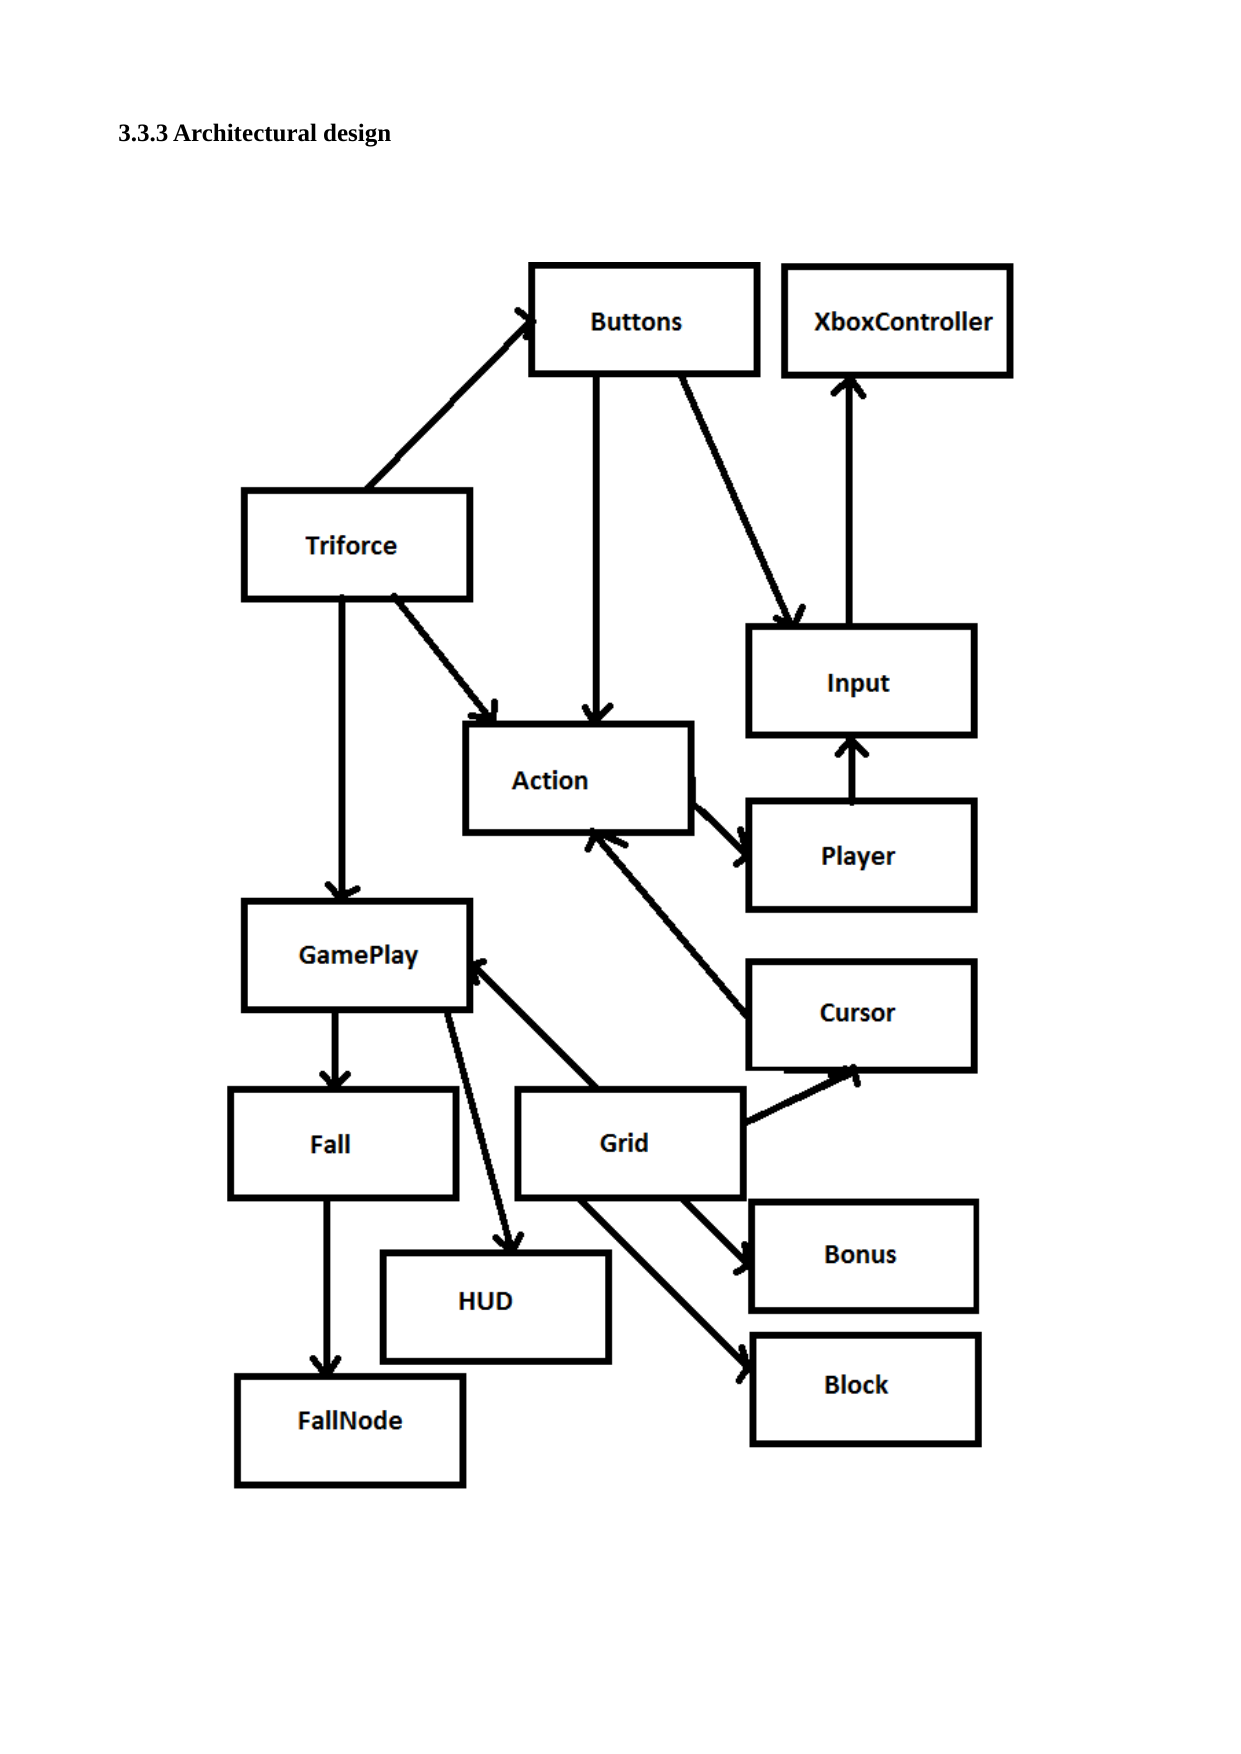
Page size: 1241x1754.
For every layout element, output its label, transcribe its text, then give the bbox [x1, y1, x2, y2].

text 3.3.3 Architectural design [118, 118, 1122, 147]
picture [226, 262, 1014, 1490]
